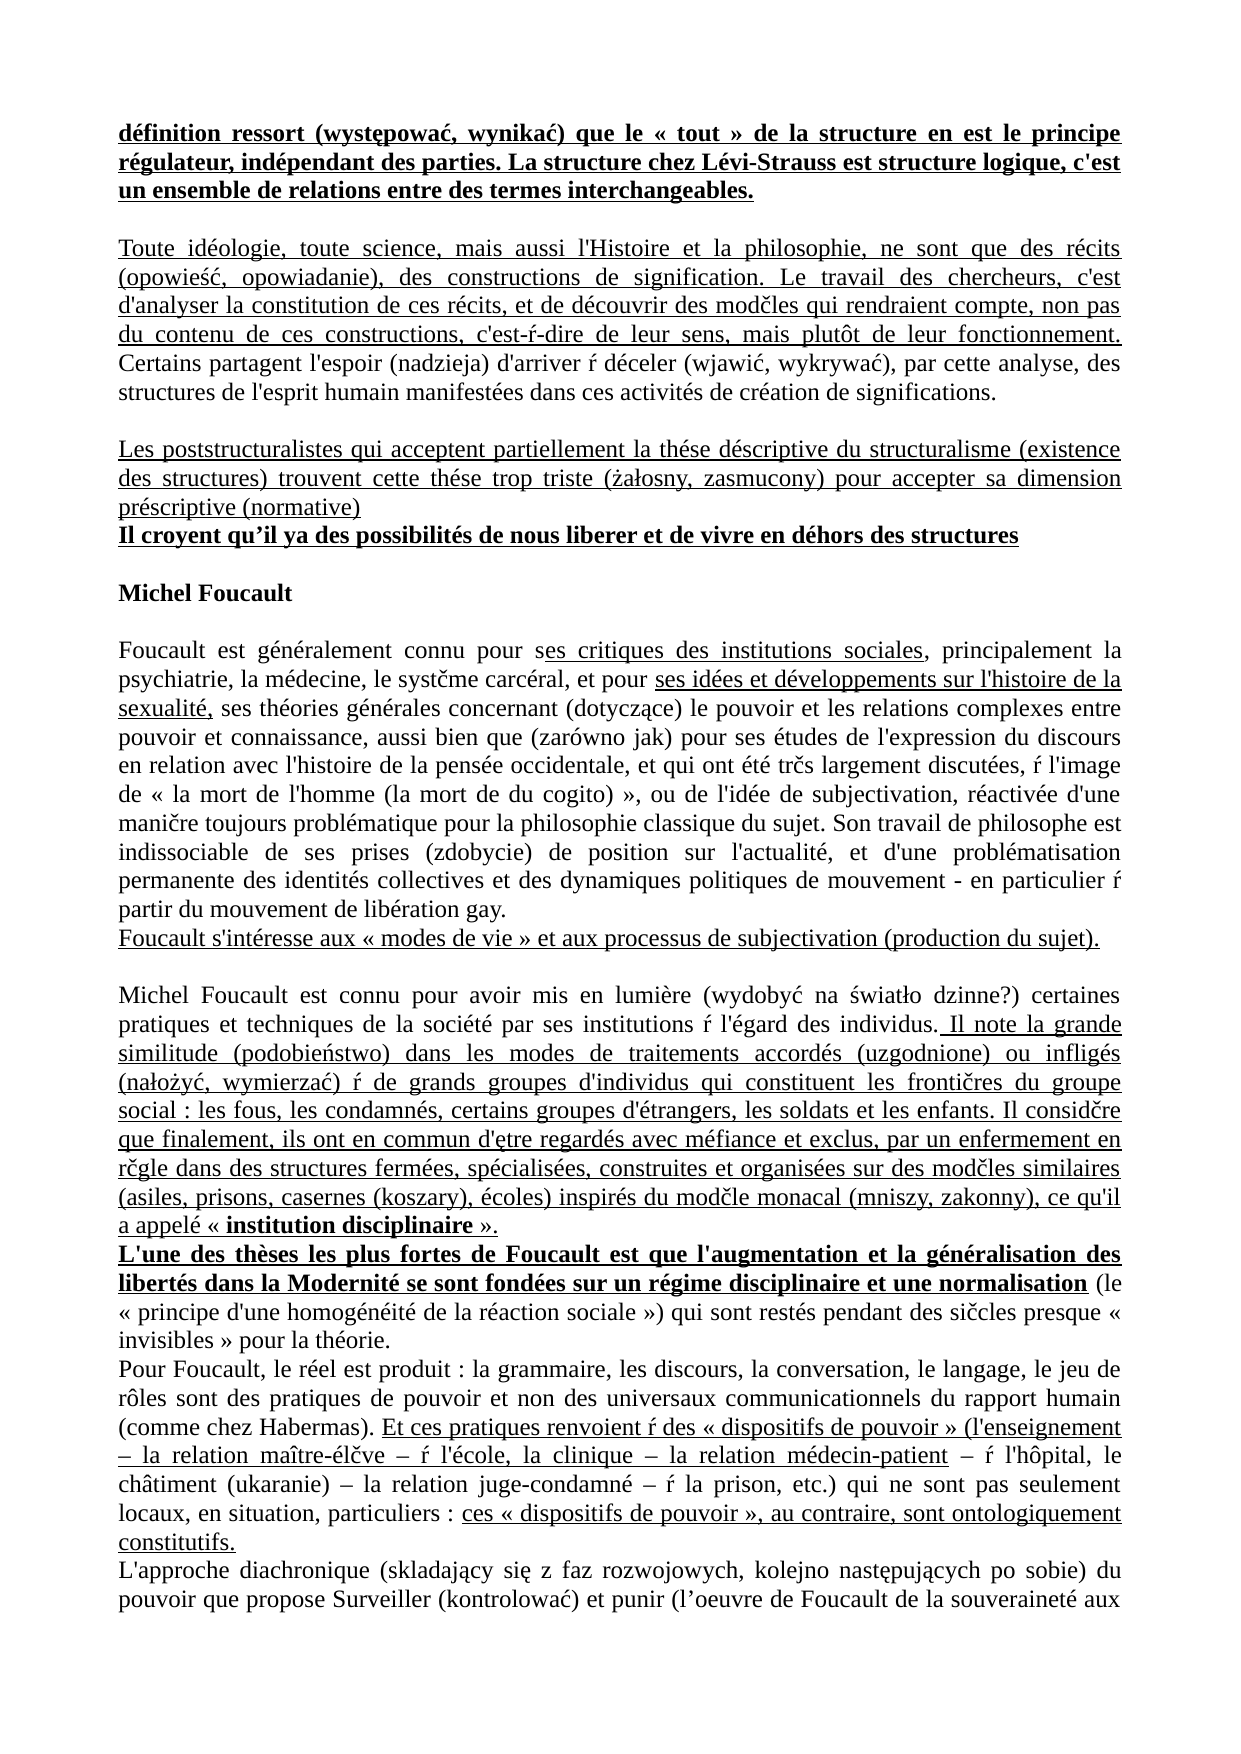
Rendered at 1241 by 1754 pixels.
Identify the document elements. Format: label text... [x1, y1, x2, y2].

text régulateur, indépendant des parties. La structure chez Lévi-Strauss est structure logique, c'est un ensemble de relations entre des termes interchangeables. [118, 144, 1122, 204]
text Pour Foucault, le réel est produit : la grammaire, les discours, la conversation, le langage, le jeu de rôles sont des pratiques de pouvoir et non des universaux communicationnels du rapport humain (comme chez Habermas). Et ces pratiques renvoient ŕ des « dispositifs de pouvoir » (l'enseignement – la relation maître-élčve – ŕ l'école, la clinique – la relation médecin-patient – ŕ l'hôpital, le châtiment (ukaranie) – la relation juge-condamné – ŕ la prison, etc.) qui ne sont pas seulement locaux, en situation, particuliers : ces « dispositifs de pouvoir », au contraire, sont ontologiquement constitutifs. [118, 1354, 1122, 1556]
text L'approche diachronique (skladający się z faz rozwojowych, kolejno następujących po sobie) du pouvoir que propose Surveiller (kontrolować) et punir (l’oeuvre de Foucault de la souveraineté aux [118, 1556, 1122, 1613]
text rčgle dans des structures fermées, spécialisées, construites et organisées sur des modčles similaires (asiles, prisons, casernes (koszary), écoles) inspirés du modčle monacal (mniszy, zakonny), ce qu'il a appelé « institution disciplinaire ». [118, 1151, 1122, 1239]
text Foucault s'intéresse aux « modes de vie » et aux processus de subjectivation (production du sujet). [118, 923, 1122, 952]
text libertés dans la Modernité se sont fondées sur un régime disciplinaire et une normalisation (le « principe d'une homogénéité de la réaction sociale ») qui sont restés pendant des sičcles presque « invisibles » pour la théorie. [118, 1266, 1122, 1354]
text que finalement, ils ont en commun d'ętre regardés avec méfiance et exclus, par un enfermement en [118, 1122, 1122, 1149]
text Michel Foucault [118, 578, 1122, 607]
text Toute idéologie, toute science, mais aussi l'Histoire et la philosophie, ne sont que des récits [118, 233, 1122, 258]
text Les poststructuralistes qui acceptent partiellement la thése déscriptive du structuralisme (existence des structures) trouvent cette thése trop triste (żałosny, zasmucony) pour accepter sa dimension [118, 434, 1122, 488]
text Certains partagent l'espoir (nadzieja) d'arriver ŕ déceler (wjawić, wykrywać), par cette analyse, des structures de l'esprit humain manifestées dans ces activités de création de significations. [118, 346, 1122, 406]
text (opowieść, opowiadanie), des constructions de signification. Le travail des chercheurs, c'est d'analyser la constitution de ces récits, et de découvrir des modčles qui rendraient compte, non pas du contenu de ces constructions, c'est-ŕ-dire de leur sens, mais plutôt de leur fonctionnement. [118, 259, 1122, 344]
text préscriptive (normative) [118, 489, 1122, 521]
text social : les fous, les condamnés, certains groupes d'étrangers, les soldats et les enfants. Il considčre [118, 1093, 1122, 1121]
text Foucault est généralement connu pour ses critiques des institutions sociales, principalement la psychiatrie, la médecine, le systčme carcéral, et pour ses idées et développements sur l'histoire de la sexualité, ses théories générales concernant (dotyczące) le pouvoir et les relations complexes entre pouvoir et connaissance, aussi bien que (zarówno jak) pour ses études de l'expression du discours en relation avec l'histoire de la pensée occidentale, et qui ont été trčs largement discutées, ŕ l'image de « la mort de l'homme (la mort de du cogito) », ou de l'idée de subjectivation, réactivée d'une maničre toujours problématique pour la philosophie classique du sujet. Son travail de philosophe est indissociable de ses prises (zdobycie) de position sur l'actualité, et d'une problématisation permanente des identités collectives et des dynamiques politiques de mouvement - en particulier ŕ partir du mouvement de libération gay. [118, 636, 1122, 923]
text L'une des thèses les plus fortes de Foucault est que l'augmentation et la généralisation des [118, 1239, 1122, 1264]
text définition ressort (występować, wynikać) que le « tout » de la structure en est le principe [118, 118, 1122, 143]
text Michel Foucault est connu pour avoir mis en lumière (wydobyć na światło dzinne?) certaines pratiques et techniques de la société par ses institutions ŕ l'égard des individus. Il note la grande similitude (podobieństwo) dans les modes de traitements accordés (uzgodnione) ou infligés (nałożyć, wymierzać) ŕ de grands groupes d'individus qui constituent les frontičres du groupe [118, 981, 1122, 1092]
text Il croyent qu’il ya des possibilités de nous liberer et de vivre en déhors des structures [118, 521, 1122, 549]
